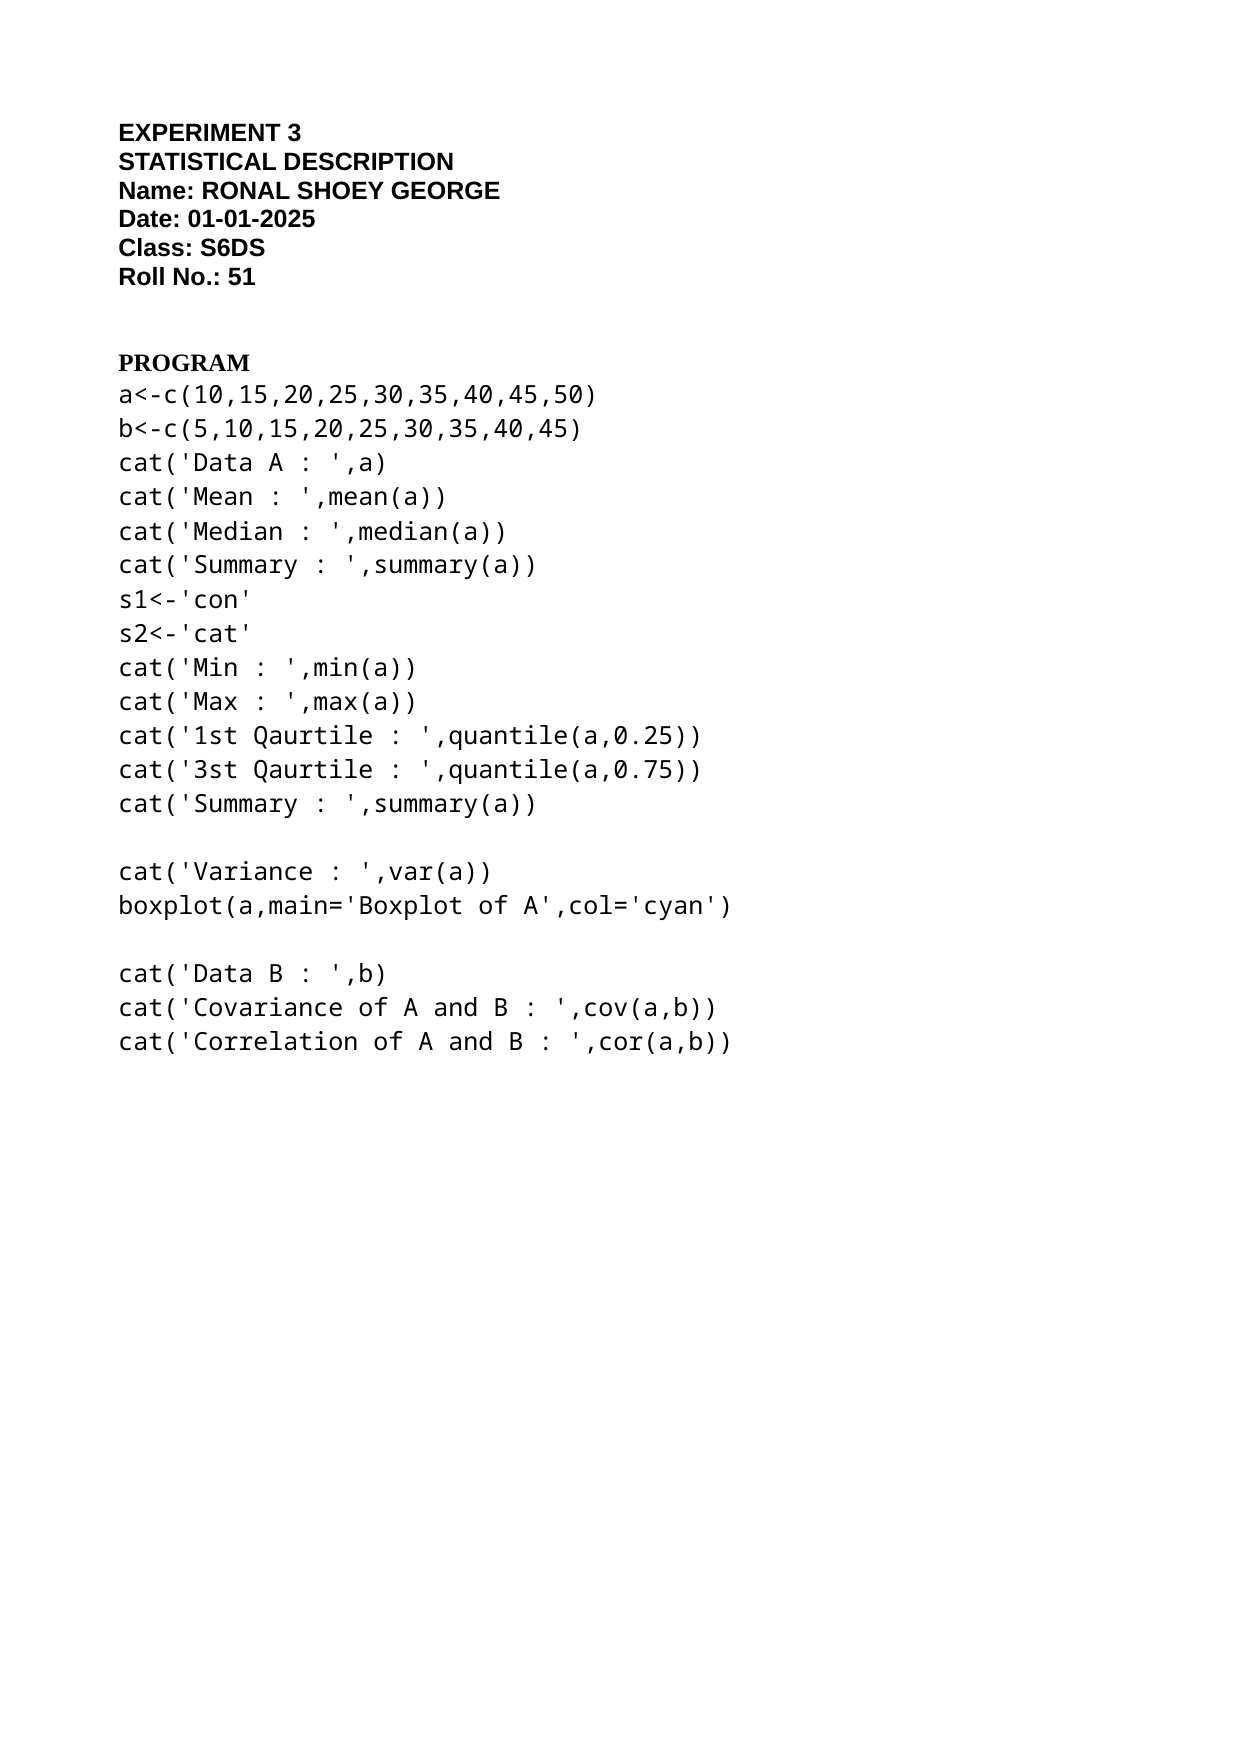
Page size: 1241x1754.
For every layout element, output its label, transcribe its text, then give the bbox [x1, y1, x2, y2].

text s1<-'con' [118, 581, 1122, 615]
text cat('Summary : ',summary(a)) [118, 786, 1122, 820]
text Class: S6DS [118, 233, 1122, 262]
text cat('Data A : ',a) [118, 445, 1122, 479]
text cat('Data B : ',b) [118, 956, 1122, 990]
text cat('Median : ',median(a)) [118, 513, 1122, 547]
text cat('Max : ',max(a)) [118, 683, 1122, 717]
text cat('Mean : ',mean(a)) [118, 479, 1122, 513]
text cat('3st Qaurtile : ',quantile(a,0.75)) [118, 752, 1122, 786]
text s2<-'cat' [118, 615, 1122, 649]
text cat('Min : ',min(a)) [118, 649, 1122, 683]
text a<-c(10,15,20,25,30,35,40,45,50) [118, 377, 1122, 411]
text boxplot(a,main='Boxplot of A',col='cyan') [118, 888, 1122, 922]
text cat('Correlation of A and B : ',cor(a,b)) [118, 1024, 1122, 1058]
text b<-c(5,10,15,20,25,30,35,40,45) [118, 411, 1122, 445]
text Date: 01-01-2025 [118, 204, 1122, 233]
text cat('Variance : ',var(a)) [118, 854, 1122, 888]
text Name: RONAL SHOEY GEORGE [118, 176, 1122, 204]
text cat('1st Qaurtile : ',quantile(a,0.25)) [118, 717, 1122, 752]
text PROGRAM [118, 348, 1122, 377]
text cat('Summary : ',summary(a)) [118, 547, 1122, 581]
text STATISTICAL DESCRIPTION [118, 147, 1122, 176]
text cat('Covariance of A and B : ',cov(a,b)) [118, 990, 1122, 1024]
text Roll No.: 51 [118, 262, 1122, 291]
text EXPERIMENT 3 [118, 118, 1122, 147]
